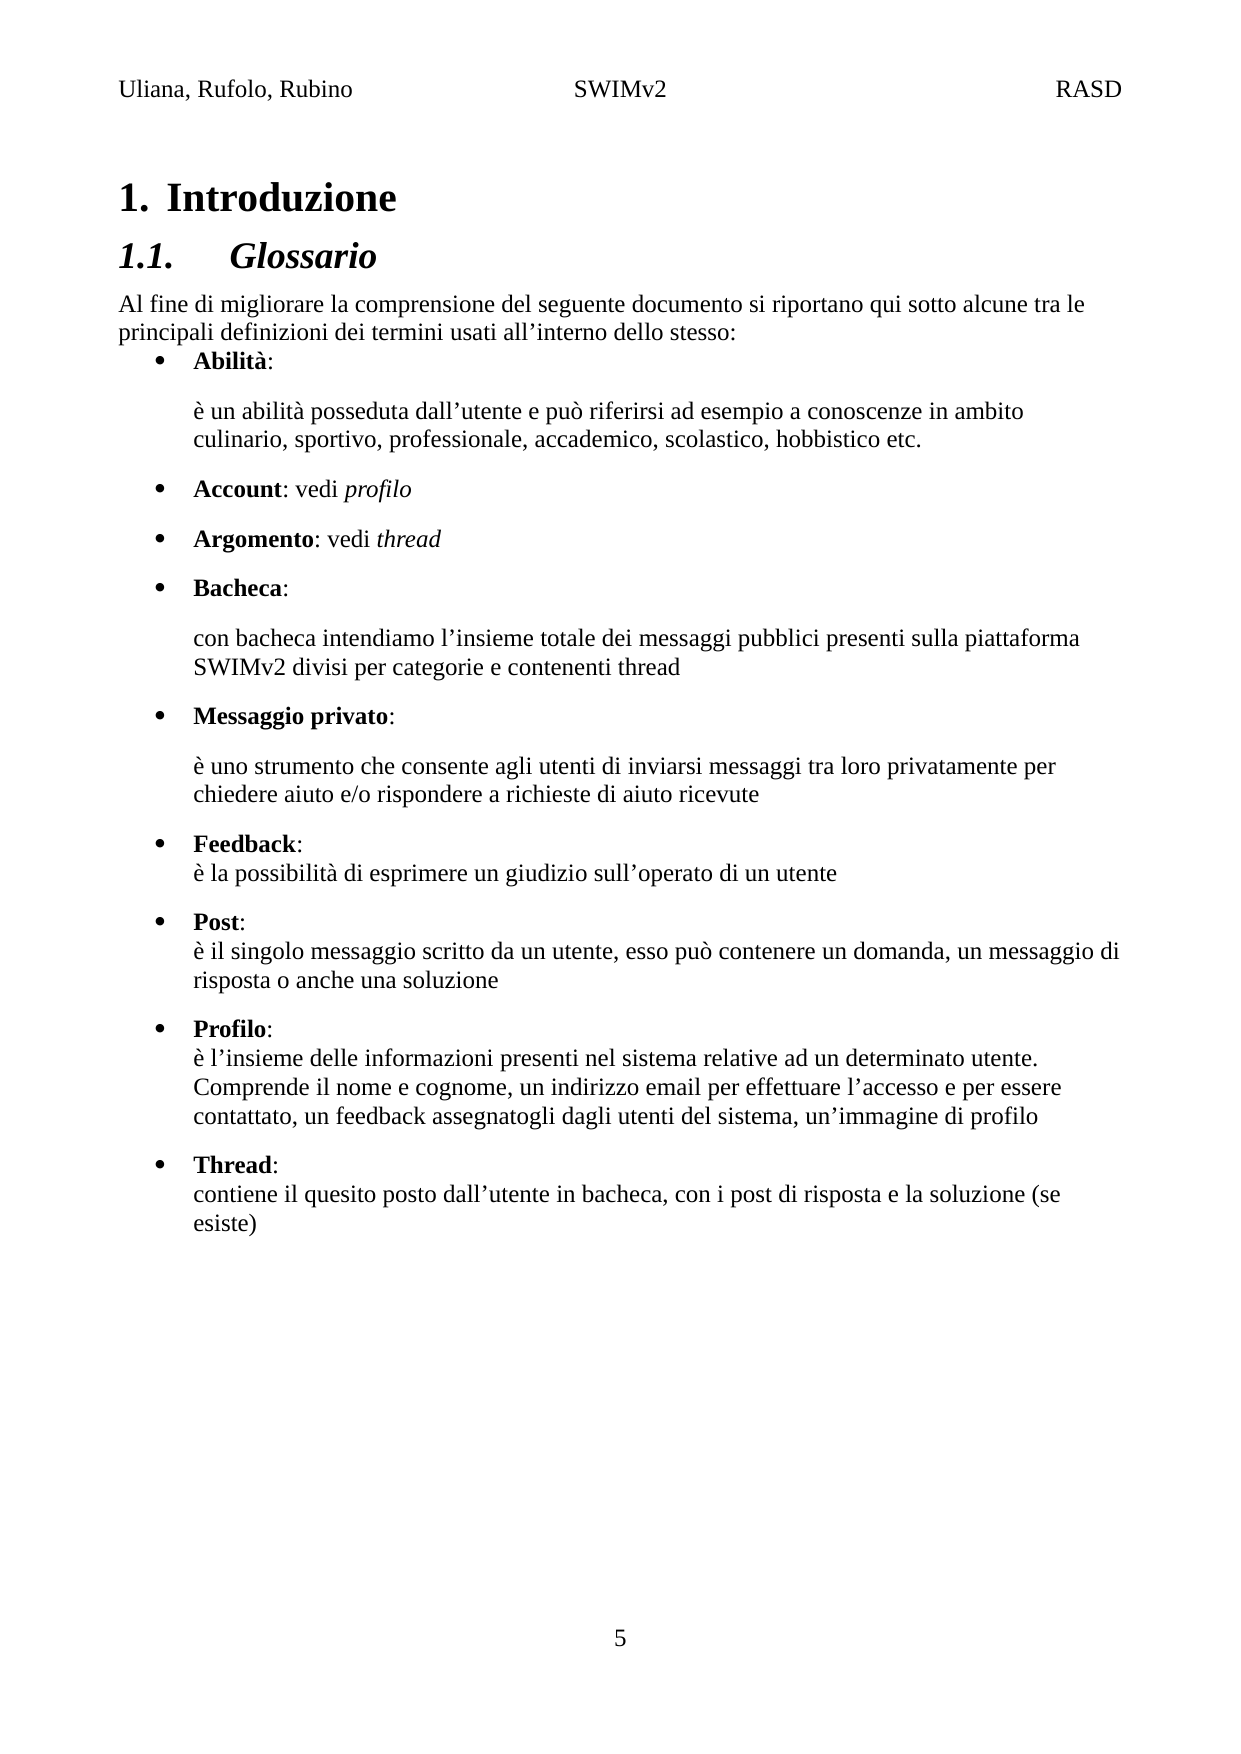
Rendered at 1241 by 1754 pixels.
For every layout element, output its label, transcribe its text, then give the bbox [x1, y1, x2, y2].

subtitle Introduzione [118, 173, 1122, 221]
list Profilo: è l’insieme delle informazioni presenti nel sistema relative ad un determinato utente. Comprende il nome e cognome, un indirizzo email per effettuare l’accesso e per essere contattato, un feedback assegnatogli dagli utenti del sistema, un’immagine di profilo [156, 1014, 1122, 1129]
list Messaggio privato: [156, 701, 1122, 730]
text Al fine di migliorare la comprensione del seguente documento si riportano qui sotto alcune tra le principali definizioni dei termini usati all’interno dello stesso: [118, 289, 1122, 346]
list è un abilità posseduta dall’utente e può riferirsi ad esempio a conoscenze in ambito culinario, sportivo, professionale, accademico, scolastico, hobbistico etc. [193, 396, 1122, 453]
list Account: vedi profilo [156, 474, 1122, 503]
list con bacheca intendiamo l’insieme totale dei messaggi pubblici presenti sulla piattaforma SWIMv2 divisi per categorie e contenenti thread [193, 623, 1122, 680]
list Abilità: [156, 346, 1122, 375]
list è uno strumento che consente agli utenti di inviarsi messaggi tra loro privatamente per chiedere aiuto e/o rispondere a richieste di aiuto ricevute [193, 751, 1122, 808]
list Thread: contiene il quesito posto dall’utente in bacheca, con i post di risposta e la soluzione (se esiste) [156, 1150, 1122, 1237]
subtitle Glossario [118, 233, 1122, 276]
list Feedback: è la possibilità di esprimere un giudizio sull’operato di un utente [156, 829, 1122, 887]
list Post: è il singolo messaggio scritto da un utente, esso può contenere un domanda, un messaggio di risposta o anche una soluzione [156, 907, 1122, 994]
list Bacheca: [156, 573, 1122, 602]
list Argomento: vedi thread [156, 524, 1122, 552]
